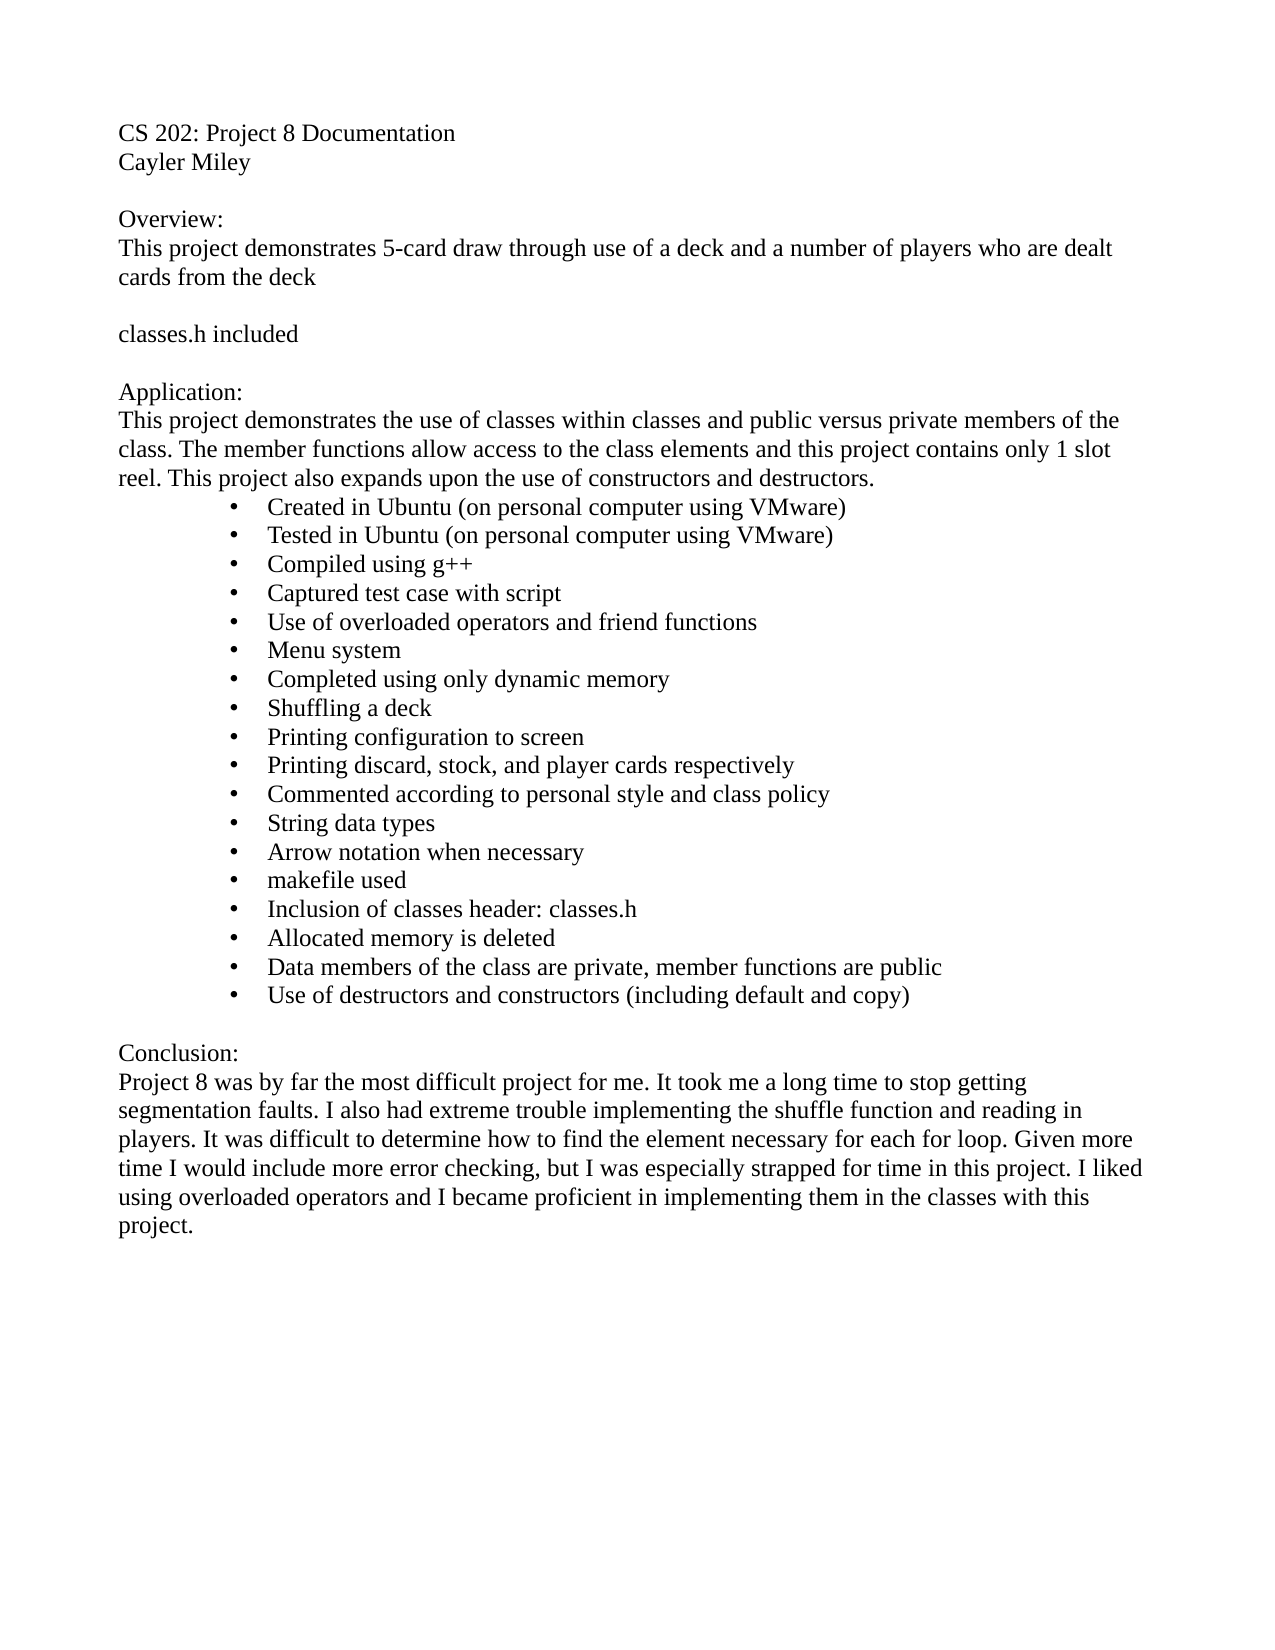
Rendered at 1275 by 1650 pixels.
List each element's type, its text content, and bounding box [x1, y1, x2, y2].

list Inclusion of classes header: classes.h [229, 894, 1157, 923]
list String data types [229, 808, 1157, 837]
list Completed using only dynamic memory [229, 664, 1157, 693]
text Cayler Miley [118, 147, 1157, 176]
list Printing configuration to screen [229, 722, 1157, 751]
text Project 8 was by far the most difficult project for me. It took me a long time to stop getting segmentation faults. I also had extreme trouble implementing the shuffle function and reading in players. It was difficult to determine how to find the element necessary for each for loop. Given more time I would include more error checking, but I was especially strapped for time in this project. I liked using overloaded operators and I became proficient in implementing them in the classes with this project. [118, 1067, 1157, 1239]
list Data members of the class are private, member functions are public [229, 952, 1157, 981]
list Menu system [229, 636, 1157, 664]
list Use of destructors and constructors (including default and copy) [229, 981, 1157, 1009]
text This project demonstrates 5-card draw through use of a deck and a number of players who are dealt cards from the deck [118, 233, 1157, 291]
list Arrow notation when necessary [229, 837, 1157, 866]
list Allocated memory is deleted [229, 923, 1157, 952]
list Printing discard, stock, and player cards respectively [229, 751, 1157, 779]
text CS 202: Project 8 Documentation [118, 118, 1157, 147]
list Use of overloaded operators and friend functions [229, 607, 1157, 636]
list Created in Ubuntu (on personal computer using VMware) [229, 492, 1157, 521]
list makefile used [229, 866, 1157, 894]
text Application: [118, 377, 1157, 406]
list Captured test case with script [229, 578, 1157, 607]
text classes.h included [118, 319, 1157, 348]
text Overview: [118, 204, 1157, 233]
list Tested in Ubuntu (on personal computer using VMware) [229, 521, 1157, 549]
list Commented according to personal style and class policy [229, 779, 1157, 808]
text This project demonstrates the use of classes within classes and public versus private members of the class. The member functions allow access to the class elements and this project contains only 1 slot reel. This project also expands upon the use of constructors and destructors. [118, 406, 1157, 492]
text Conclusion: [118, 1038, 1157, 1067]
list Compiled using g++ [229, 549, 1157, 578]
list Shuffling a deck [229, 693, 1157, 722]
